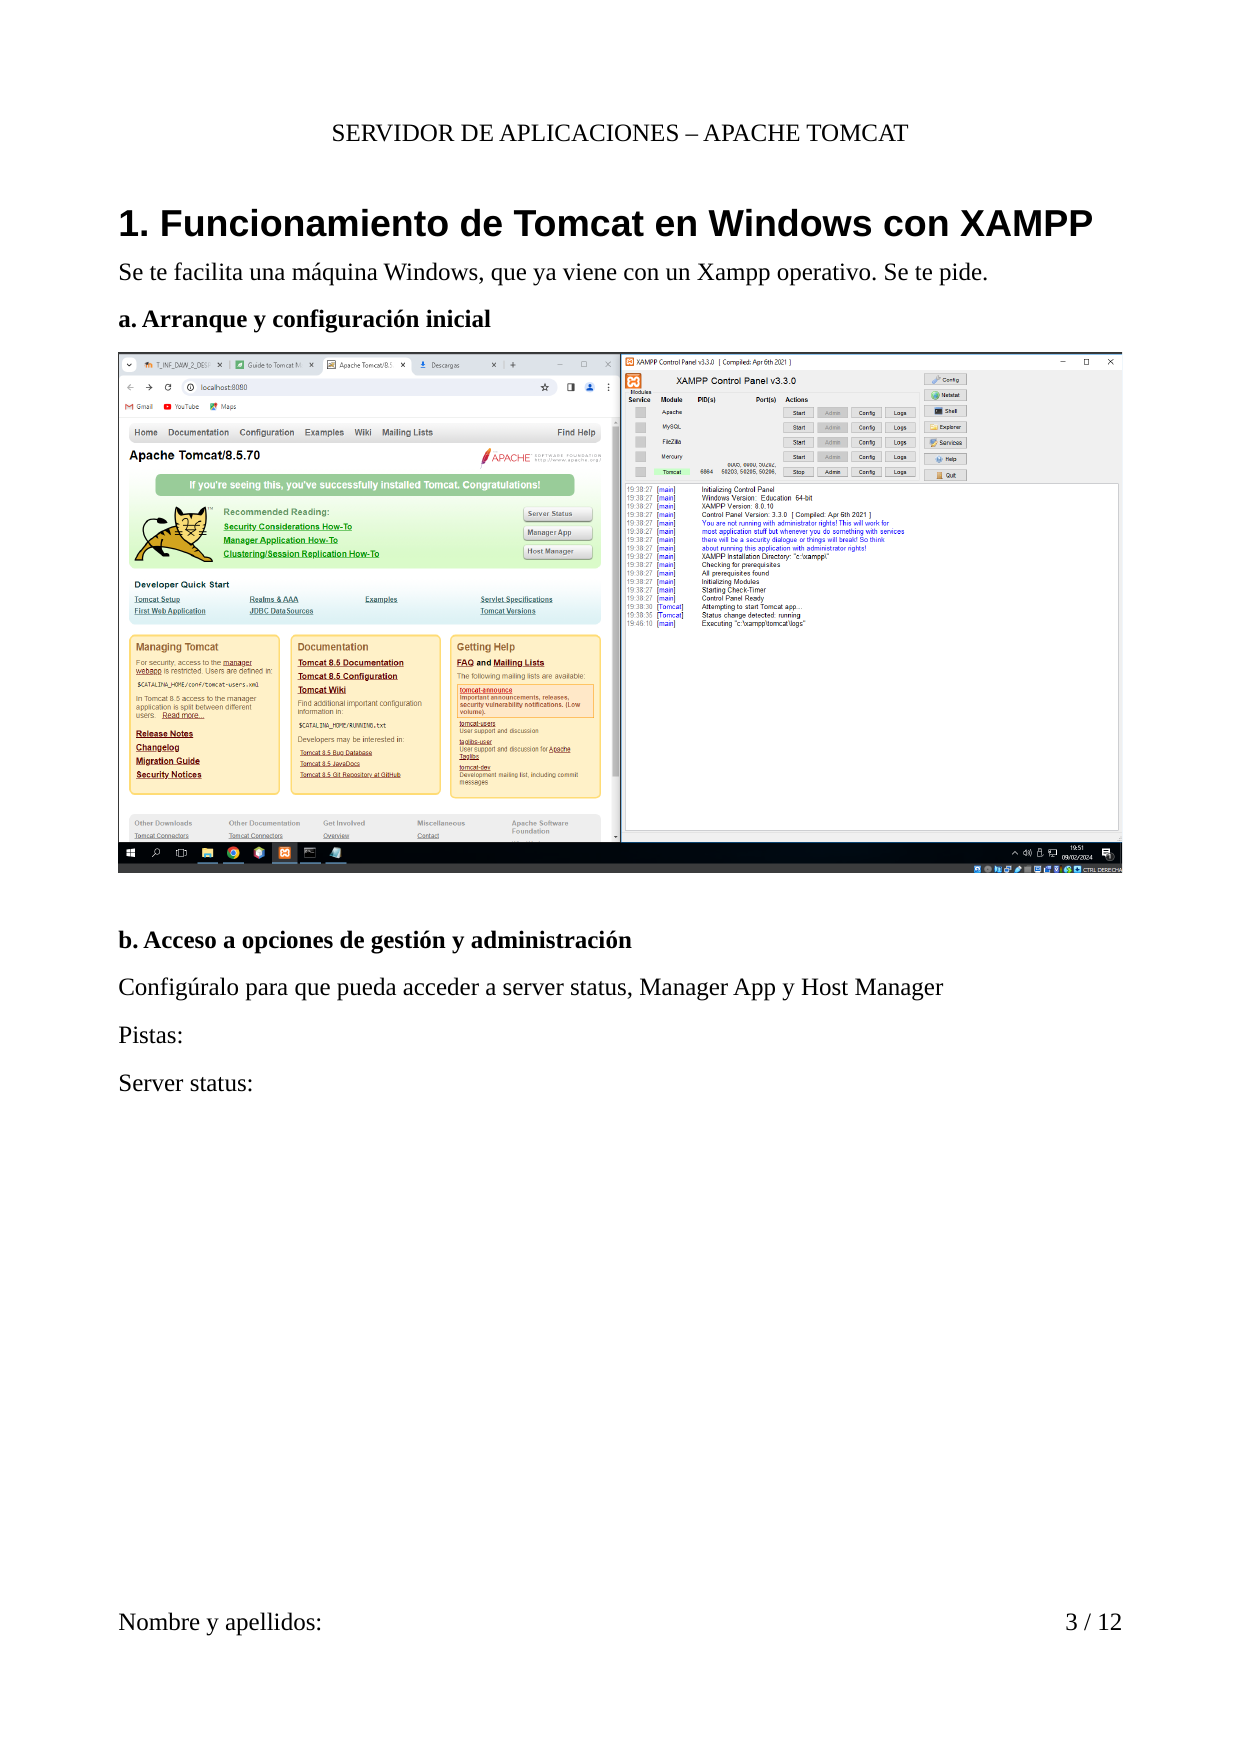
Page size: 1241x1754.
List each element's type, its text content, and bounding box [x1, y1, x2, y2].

text Se te facilita una máquina Windows, que ya viene con un Xampp operativo. Se te pide. [118, 257, 1122, 286]
text Pistas: [118, 1020, 1122, 1049]
text Configúralo para que pueda acceder a server status, Manager App y Host Manager [118, 972, 1122, 1001]
subtitle 1. Funcionamiento de Tomcat en Windows con XAMPP [118, 201, 1122, 244]
text b. Acceso a opciones de gestión y administración [118, 925, 1122, 953]
picture [118, 352, 1123, 873]
text Server status: [118, 1068, 1122, 1096]
text a. Arranque y configuración inicial [118, 304, 1122, 333]
